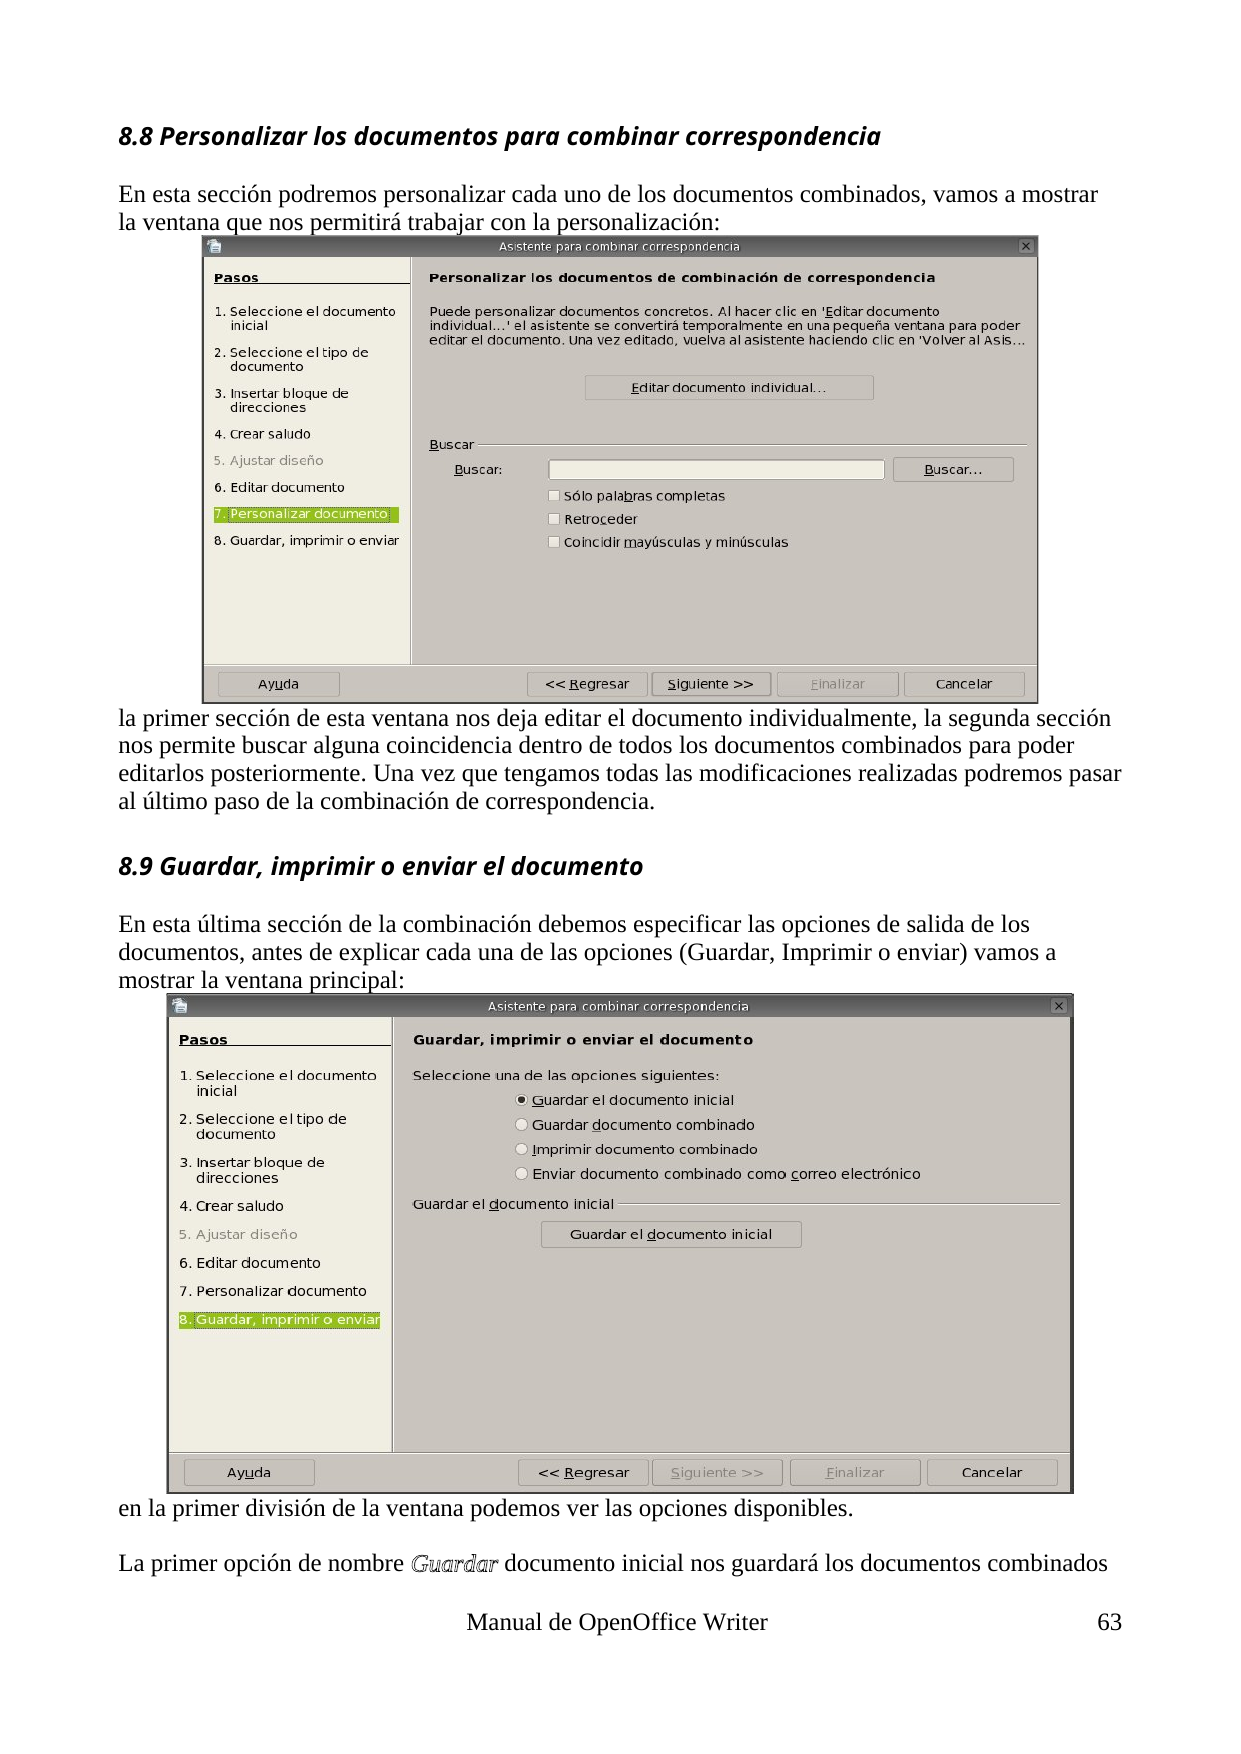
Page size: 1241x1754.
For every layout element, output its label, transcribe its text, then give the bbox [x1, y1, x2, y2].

text 8.8 Personalizar los documentos para combinar correspondencia [118, 118, 1122, 152]
text en la primer división de la ventana podemos ver las opciones disponibles. [118, 994, 1122, 1522]
text la primer sección de esta ventana nos deja editar el documento individualmente, la segunda sección nos permite buscar alguna coincidencia dentro de todos los documentos combinados para poder editarlos posteriormente. Una vez que tengamos todas las modificaciones realizadas podremos pasar al último paso de la combinación de correspondencia. [118, 235, 1122, 815]
text En esta sección podremos personalizar cada uno de los documentos combinados, vamos a mostrar la ventana que nos permitirá trabajar con la personalización: [118, 180, 1122, 235]
text 8.9 Guardar, imprimir o enviar el documento [118, 849, 1122, 883]
picture [201, 235, 1039, 704]
text En esta última sección de la combinación debemos especificar las opciones de salida de los documentos, antes de explicar cada una de las opciones (Guardar, Imprimir o enviar) vamos a mostrar la ventana principal: [118, 911, 1122, 994]
text La primer opción de nombre Guardar documento inicial nos guardará los documentos combinados [118, 1549, 1122, 1577]
picture [166, 993, 1074, 1494]
